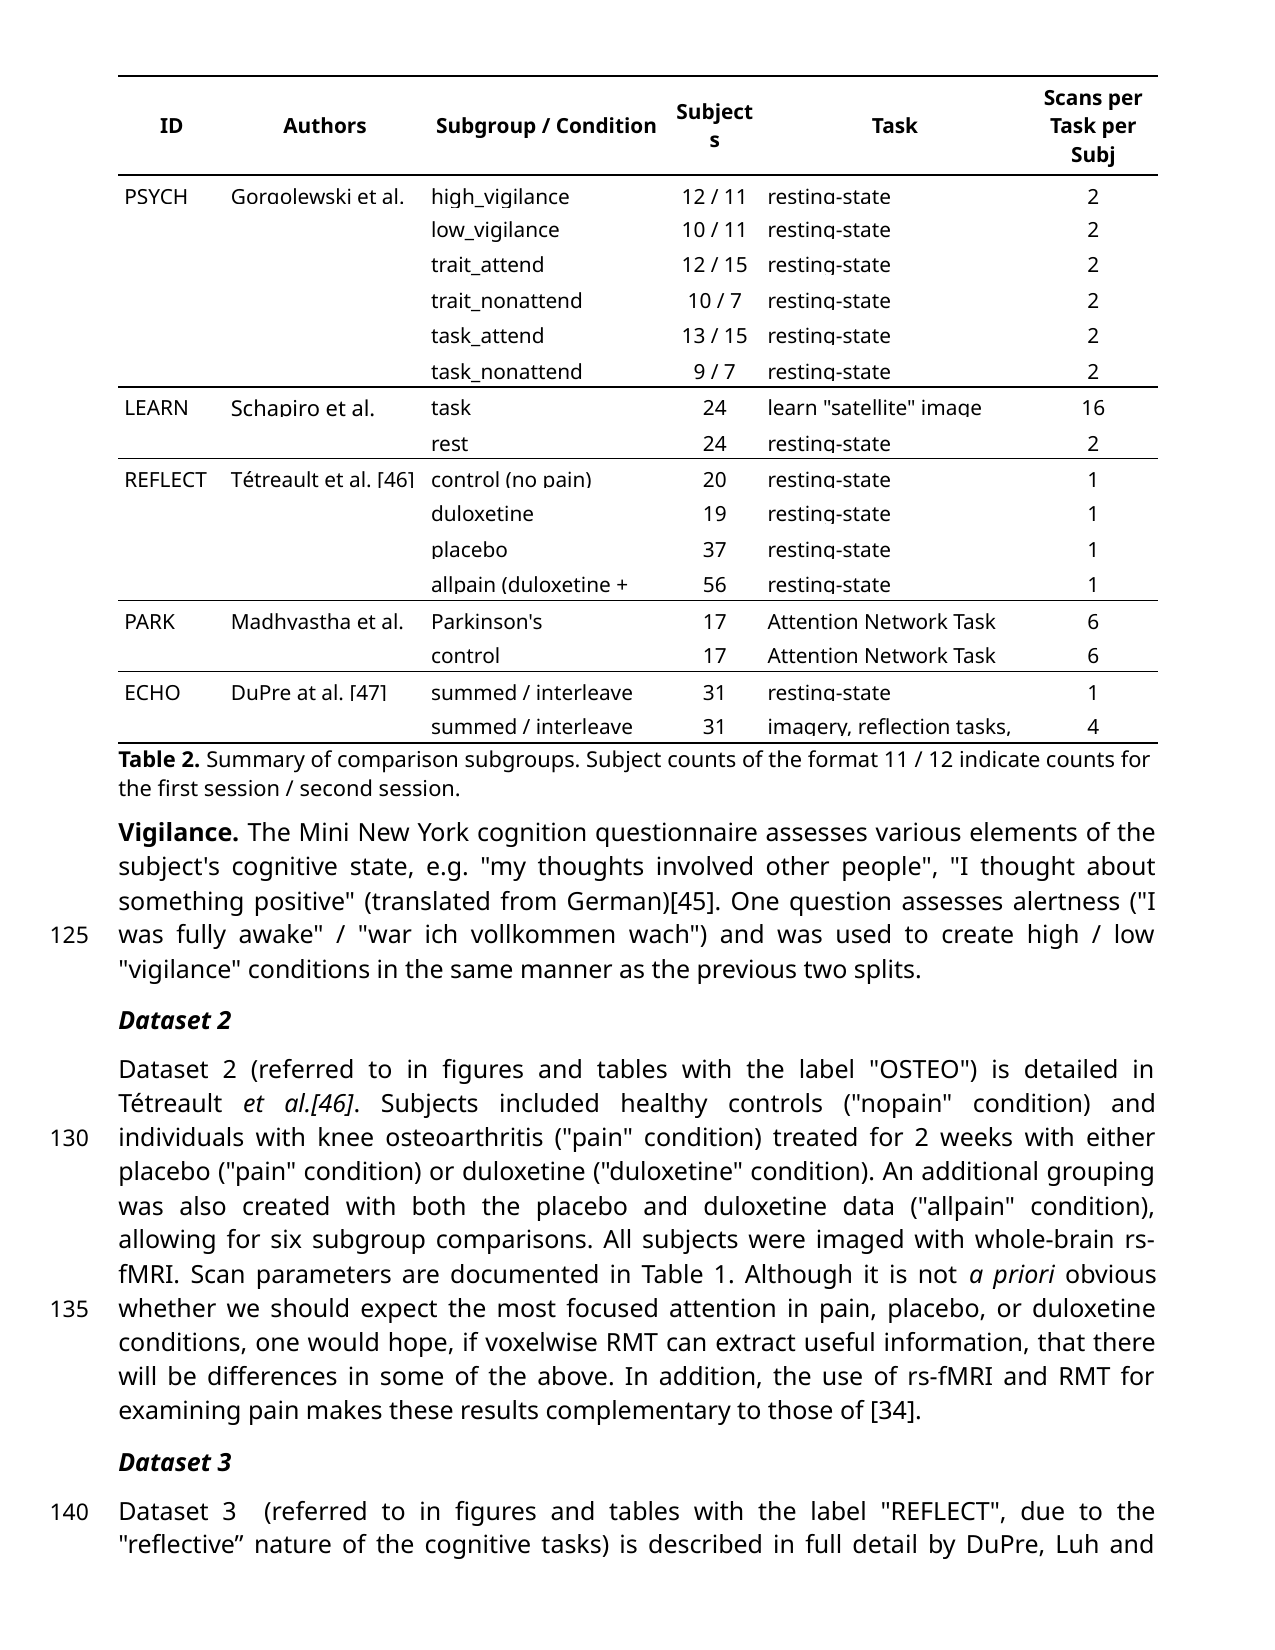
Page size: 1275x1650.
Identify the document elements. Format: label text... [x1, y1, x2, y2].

table_cell LEARN [118, 388, 225, 423]
table_cell 24 [668, 423, 761, 458]
text Table 2. Summary of comparison subgroups. Subject counts of the format 11 / 12 indicate counts for the first session / second session. [118, 744, 1157, 803]
table_cell control [425, 635, 668, 671]
table_cell 12 / 11 [668, 176, 761, 209]
text Dataset 2 (referred to in figures and tables with the label "OSTEO") is detailed in Tétreault et al.[46]. Subjects included healthy controls ("nopain" condition) and individuals with knee osteoarthritis ("pain" condition) treated for 2 weeks with either placebo ("pain" condition) or duloxetine ("duloxetine" condition). An additional grouping was also created with both the placebo and duloxetine data ("allpain" condition), allowing for six subgroup comparisons. All subjects were imaged with whole-brain rs-fMRI. Scan parameters are documented in Table 1. Although it is not a priori obvious whether we should expect the most focused attention in pain, placebo, or duloxetine conditions, one would hope, if voxelwise RMT can extract useful information, that there will be differences in some of the above. In addition, the use of rs-fMRI and RMT for examining pain makes these results complementary to those of [34]. [118, 1052, 1157, 1427]
table_cell 4 [1028, 706, 1158, 742]
table_cell [118, 423, 225, 458]
table_cell allpain (duloxetine + placebo) [425, 565, 668, 600]
table_cell [118, 494, 225, 529]
table_cell [118, 706, 225, 742]
table_cell resting-state [761, 209, 1028, 245]
table_cell 6 [1028, 601, 1158, 635]
table_cell resting-state [761, 280, 1028, 316]
table_header Task [761, 77, 1028, 174]
table_cell Attention Network Task [51] [761, 635, 1028, 671]
table_cell resting-state [761, 176, 1028, 209]
table_cell 10 / 11 [668, 209, 761, 245]
table_cell REFLECT [118, 459, 225, 494]
table_cell [225, 529, 425, 564]
table_header Scans per Task per Subj [1028, 77, 1158, 174]
table_cell 2 [1028, 209, 1158, 245]
table_cell task_attend [425, 316, 668, 351]
table_cell 20 [668, 459, 761, 494]
table_header Authors [225, 77, 425, 174]
table_cell 17 [668, 601, 761, 635]
table_cell resting-state [761, 245, 1028, 280]
text Vigilance. The Mini New York cognition questionnaire assesses various elements of the subject's cognitive state, e.g. "my thoughts involved other people", "I thought about something positive" (translated from German)[45]. One question assesses alertness ("I was fully awake" / "war ich vollkommen wach") and was used to create high / low "vigilance" conditions in the same manner as the previous two splits. [118, 815, 1157, 985]
subtitle Dataset 3 [118, 1444, 1157, 1478]
table_cell trait_nonattend [425, 280, 668, 316]
table_cell resting-state [761, 316, 1028, 351]
table_cell summed / interleave [425, 706, 668, 742]
table_header Subgroup / Condition [425, 77, 668, 174]
table_cell [225, 565, 425, 600]
table_cell 2 [1028, 280, 1158, 316]
table_cell [225, 423, 425, 458]
table_cell 9 / 7 [668, 351, 761, 386]
table_cell 1 [1028, 565, 1158, 600]
table_cell ECHO [118, 672, 225, 706]
table_cell [225, 706, 425, 742]
table_cell resting-state [761, 351, 1028, 386]
table_cell resting-state [761, 494, 1028, 529]
table_cell [225, 635, 425, 671]
table_cell DuPre at al. [47] [225, 672, 425, 706]
table_cell 13 / 15 [668, 316, 761, 351]
table_cell 1 [1028, 672, 1158, 706]
table_cell Gorgolewski et al. [36] [225, 176, 425, 209]
table_cell [118, 209, 225, 245]
table_cell [118, 351, 225, 386]
table_cell duloxetine [425, 494, 668, 529]
table_cell 56 [668, 565, 761, 600]
table_cell [225, 209, 425, 245]
subtitle Dataset 2 [118, 1003, 1157, 1037]
table_cell [225, 494, 425, 529]
table_cell control (no pain) [425, 459, 668, 494]
table_cell 31 [668, 672, 761, 706]
table_cell 10 / 7 [668, 280, 761, 316]
table_cell resting-state [761, 565, 1028, 600]
table_cell 1 [1028, 529, 1158, 564]
table_cell [118, 635, 225, 671]
table_cell 2 [1028, 423, 1158, 458]
table_cell [118, 529, 225, 564]
table_cell task_nonattend [425, 351, 668, 386]
text Dataset 3 (referred to in figures and tables with the label "REFLECT", due to the "reflective” nature of the cognitive tasks) is described in full detail by DuPre, Luh and [118, 1493, 1157, 1561]
table_cell task [425, 388, 668, 423]
table_cell [225, 316, 425, 351]
table_cell [118, 316, 225, 351]
table_cell Madhyastha et al. [50] [225, 601, 425, 635]
table_cell trait_attend [425, 245, 668, 280]
table_cell PARK [118, 601, 225, 635]
table_cell PSYCH [118, 176, 225, 209]
table_cell imagery, reflection tasks, [761, 706, 1028, 742]
table_cell [118, 245, 225, 280]
table_cell 2 [1028, 176, 1158, 209]
table_cell 17 [668, 635, 761, 671]
table_cell 12 / 15 [668, 245, 761, 280]
table_cell low_vigilance [425, 209, 668, 245]
table_cell Attention Network Task [51] [761, 601, 1028, 635]
table_cell [118, 280, 225, 316]
table_cell Parkinson's [425, 601, 668, 635]
table_cell 2 [1028, 245, 1158, 280]
table_cell learn "satellite" image sketches [761, 388, 1028, 423]
table_cell 1 [1028, 494, 1158, 529]
table_cell Schapiro et al. [52] [225, 388, 425, 423]
table_header Subjects [668, 77, 761, 174]
table_cell 37 [668, 529, 761, 564]
table_cell [225, 245, 425, 280]
table_cell [225, 351, 425, 386]
table_header ID [118, 77, 225, 174]
table_cell high_vigilance [425, 176, 668, 209]
table_cell [225, 280, 425, 316]
table_cell rest [425, 423, 668, 458]
table_cell resting-state [761, 529, 1028, 564]
table_cell placebo [425, 529, 668, 564]
table_cell resting-state [761, 672, 1028, 706]
table_cell [118, 565, 225, 600]
table_cell 31 [668, 706, 761, 742]
table_cell 2 [1028, 351, 1158, 386]
table_cell 6 [1028, 635, 1158, 671]
table_cell 16 [1028, 388, 1158, 423]
table_cell 2 [1028, 316, 1158, 351]
table_cell 1 [1028, 459, 1158, 494]
table_cell resting-state [761, 423, 1028, 458]
table_cell 19 [668, 494, 761, 529]
table_cell summed / interleave [425, 672, 668, 706]
table_cell resting-state [761, 459, 1028, 494]
table_cell Tétreault et al. [46] [225, 459, 425, 494]
table_cell 24 [668, 388, 761, 423]
